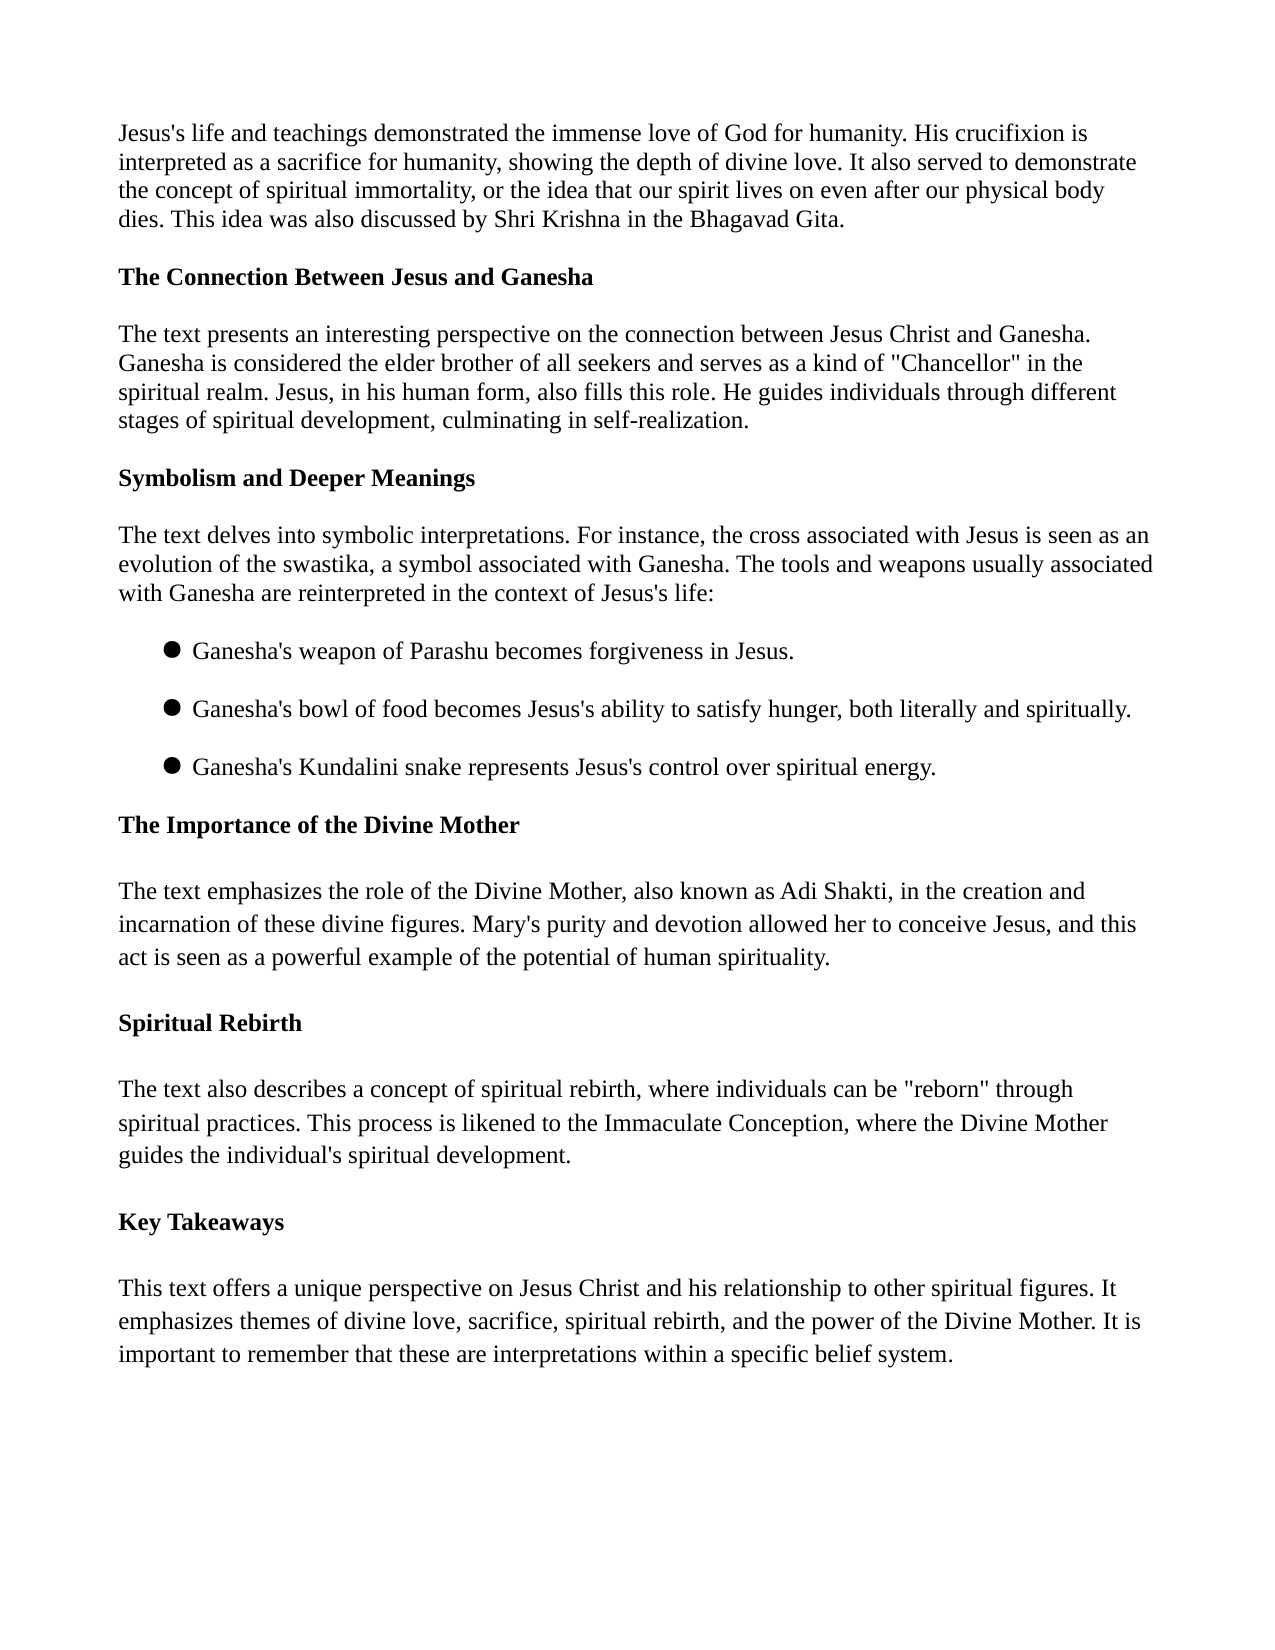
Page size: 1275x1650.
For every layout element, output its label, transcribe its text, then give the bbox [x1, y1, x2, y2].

text Symbolism and Deeper Meanings [118, 463, 1157, 492]
list Ganesha's bowl of food becomes Jesus's ability to satisfy hunger, both literally and spiritually. [162, 694, 1157, 723]
list Ganesha's Kundalini snake represents Jesus's control over spiritual energy. [162, 752, 1157, 781]
list Ganesha's weapon of Parashu becomes forgiveness in Jesus. [162, 636, 1157, 665]
text This text offers a unique perspective on Jesus Christ and his relationship to other spiritual figures. It emphasizes themes of divine love, sacrifice, spiritual rebirth, and the power of the Divine Mother. It is important to remember that these are interpretations within a specific belief system. [118, 1273, 1157, 1367]
text The text presents an interesting perspective on the connection between Jesus Christ and Ganesha. Ganesha is considered the elder brother of all seekers and serves as a kind of "Chancellor" in the spiritual realm. Jesus, in his human form, also fills this role. He guides individuals through different stages of spiritual development, culminating in self-realization. [118, 319, 1157, 434]
text The text emphasizes the role of the Divine Mother, also known as Adi Shakti, in the creation and incarnation of these divine figures. Mary's purity and devotion allowed her to conceive Jesus, and this act is seen as a powerful example of the potential of human spirituality. [118, 876, 1157, 971]
text The Connection Between Jesus and Ganesha [118, 262, 1157, 291]
text The text delves into symbolic interpretations. For instance, the cross associated with Jesus is seen as an evolution of the swastika, a symbol associated with Ganesha. The tools and weapons usually associated with Ganesha are reinterpreted in the context of Jesus's life: [118, 521, 1157, 607]
text The text also describes a concept of spiritual rebirth, where individuals can be "reborn" through spiritual practices. This process is likened to the Immaculate Conception, where the Divine Mother guides the individual's spiritual development. [118, 1074, 1157, 1169]
text The Importance of the Divine Mother [118, 810, 1157, 839]
text Key Takeaways [118, 1207, 1157, 1235]
text Jesus's life and teachings demonstrated the immense love of God for humanity. His crucifixion is interpreted as a sacrifice for humanity, showing the depth of divine love. It also served to demonstrate the concept of spiritual immortality, or the idea that our spirit lives on even after our physical body dies. This idea was also discussed by Shri Krishna in the Bhagavad Gita. [118, 118, 1157, 233]
text Spiritual Rebirth [118, 1008, 1157, 1037]
